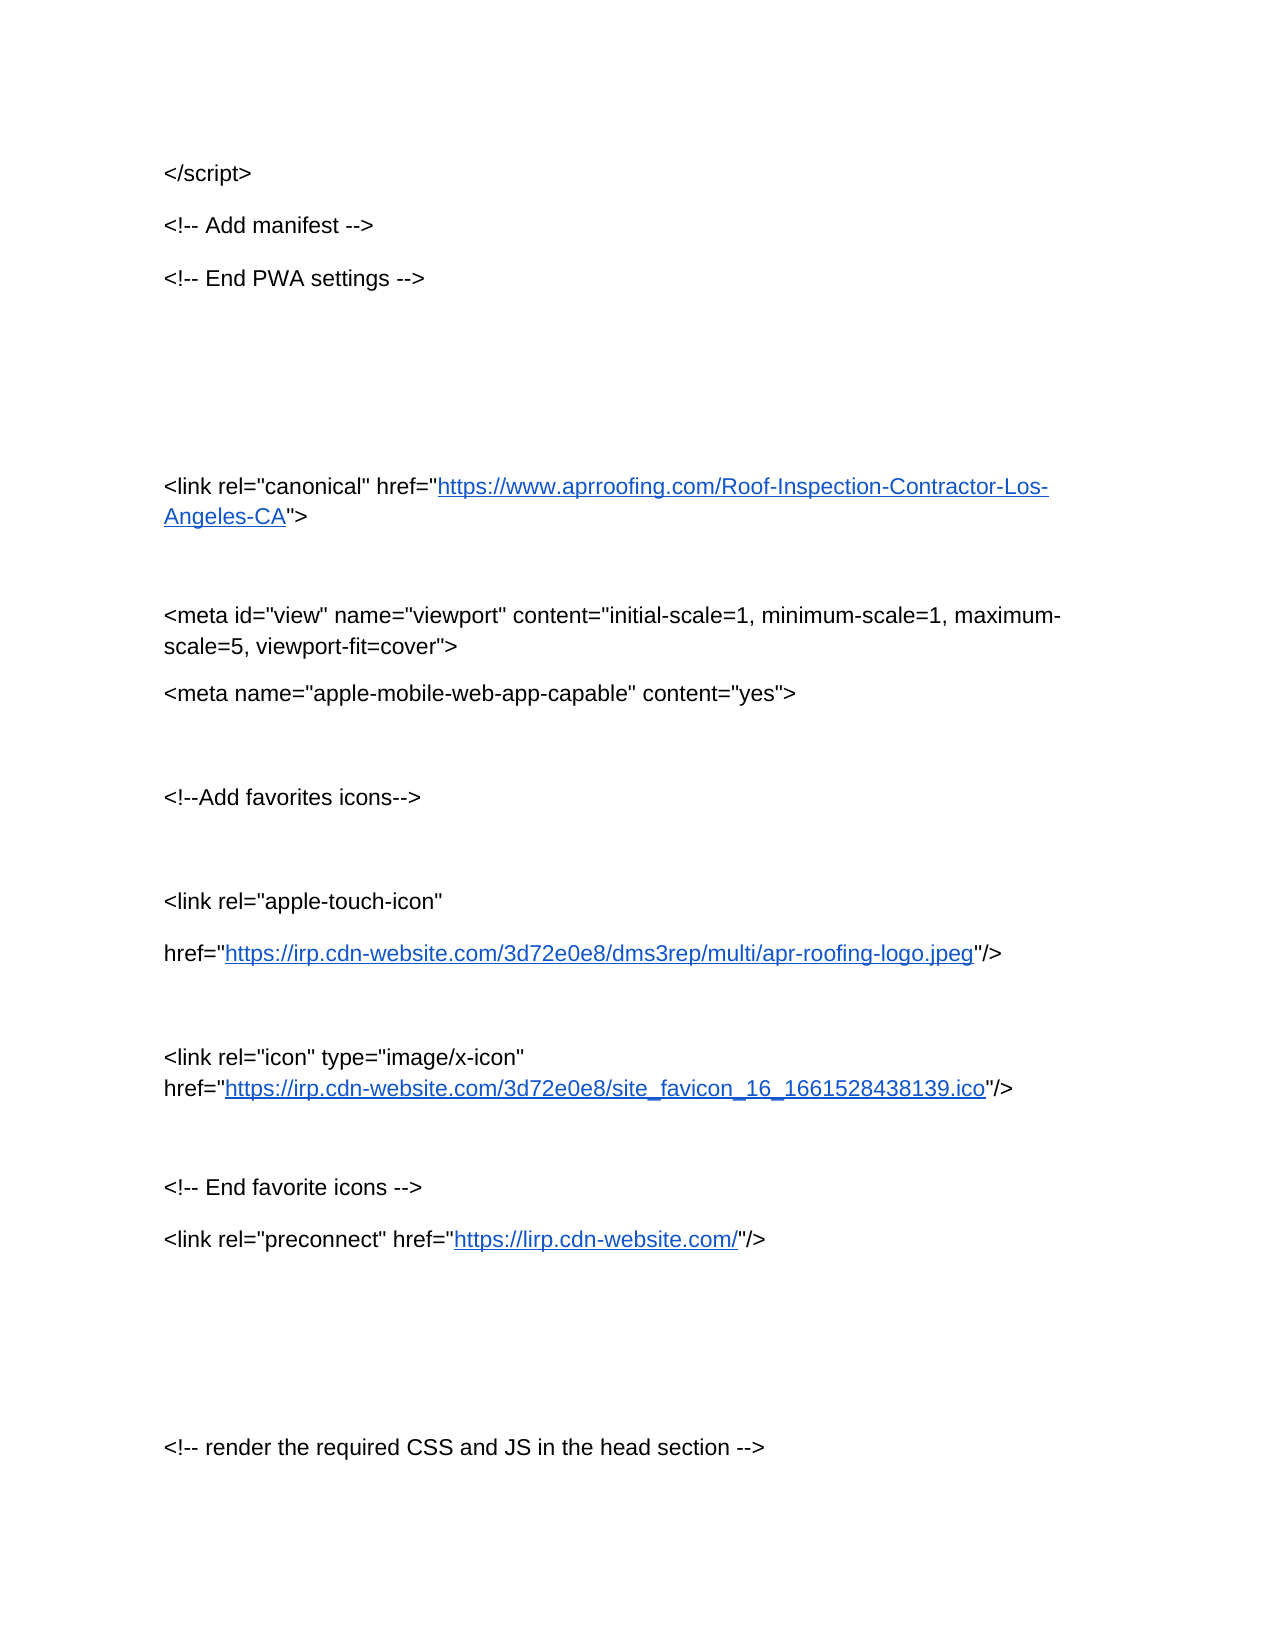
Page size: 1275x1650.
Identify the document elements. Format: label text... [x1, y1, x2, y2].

table_cell [153, 1268, 1125, 1320]
table_cell <!--Add favorites icons--> [153, 774, 1125, 826]
table_cell </script> [153, 150, 1125, 202]
table_cell [153, 540, 1125, 592]
table_cell <link rel="icon" type="image/x-icon" href="https://irp.cdn-website.com/3d72e0e8/site_favicon_16_1661528438139.ico"/> [153, 1034, 1125, 1111]
table_cell <meta name="apple-mobile-web-app-capable" content="yes"> [153, 669, 1125, 721]
table_cell [153, 826, 1125, 878]
table_cell <link rel="apple-touch-icon" [153, 878, 1125, 930]
table_cell [153, 721, 1125, 773]
table_cell <!-- render the required CSS and JS in the head section --> [153, 1424, 1125, 1476]
table_cell <!-- End favorite icons --> [153, 1164, 1125, 1216]
table_cell [153, 306, 1125, 358]
table_cell href="https://irp.cdn-website.com/3d72e0e8/dms3rep/multi/apr-roofing-logo.jpeg"/> [153, 930, 1125, 982]
table_cell <!-- Add manifest --> [153, 202, 1125, 254]
table_cell <link rel="preconnect" href="https://lirp.cdn-website.com/"/> [153, 1216, 1125, 1268]
table_cell [153, 358, 1125, 410]
table_cell [153, 1320, 1125, 1372]
table_cell [153, 982, 1125, 1034]
table_cell <!-- End PWA settings --> [153, 254, 1125, 306]
table_cell [153, 1372, 1125, 1424]
table_cell <link rel="canonical" href="https://www.aprroofing.com/Roof-Inspection-Contractor-Los-Angeles-CA"> [153, 463, 1125, 540]
table_cell [153, 1111, 1125, 1163]
table_cell [153, 410, 1125, 462]
table_cell <meta id="view" name="viewport" content="initial-scale=1, minimum-scale=1, maximum-scale=5, viewport-fit=cover"> [153, 592, 1125, 669]
